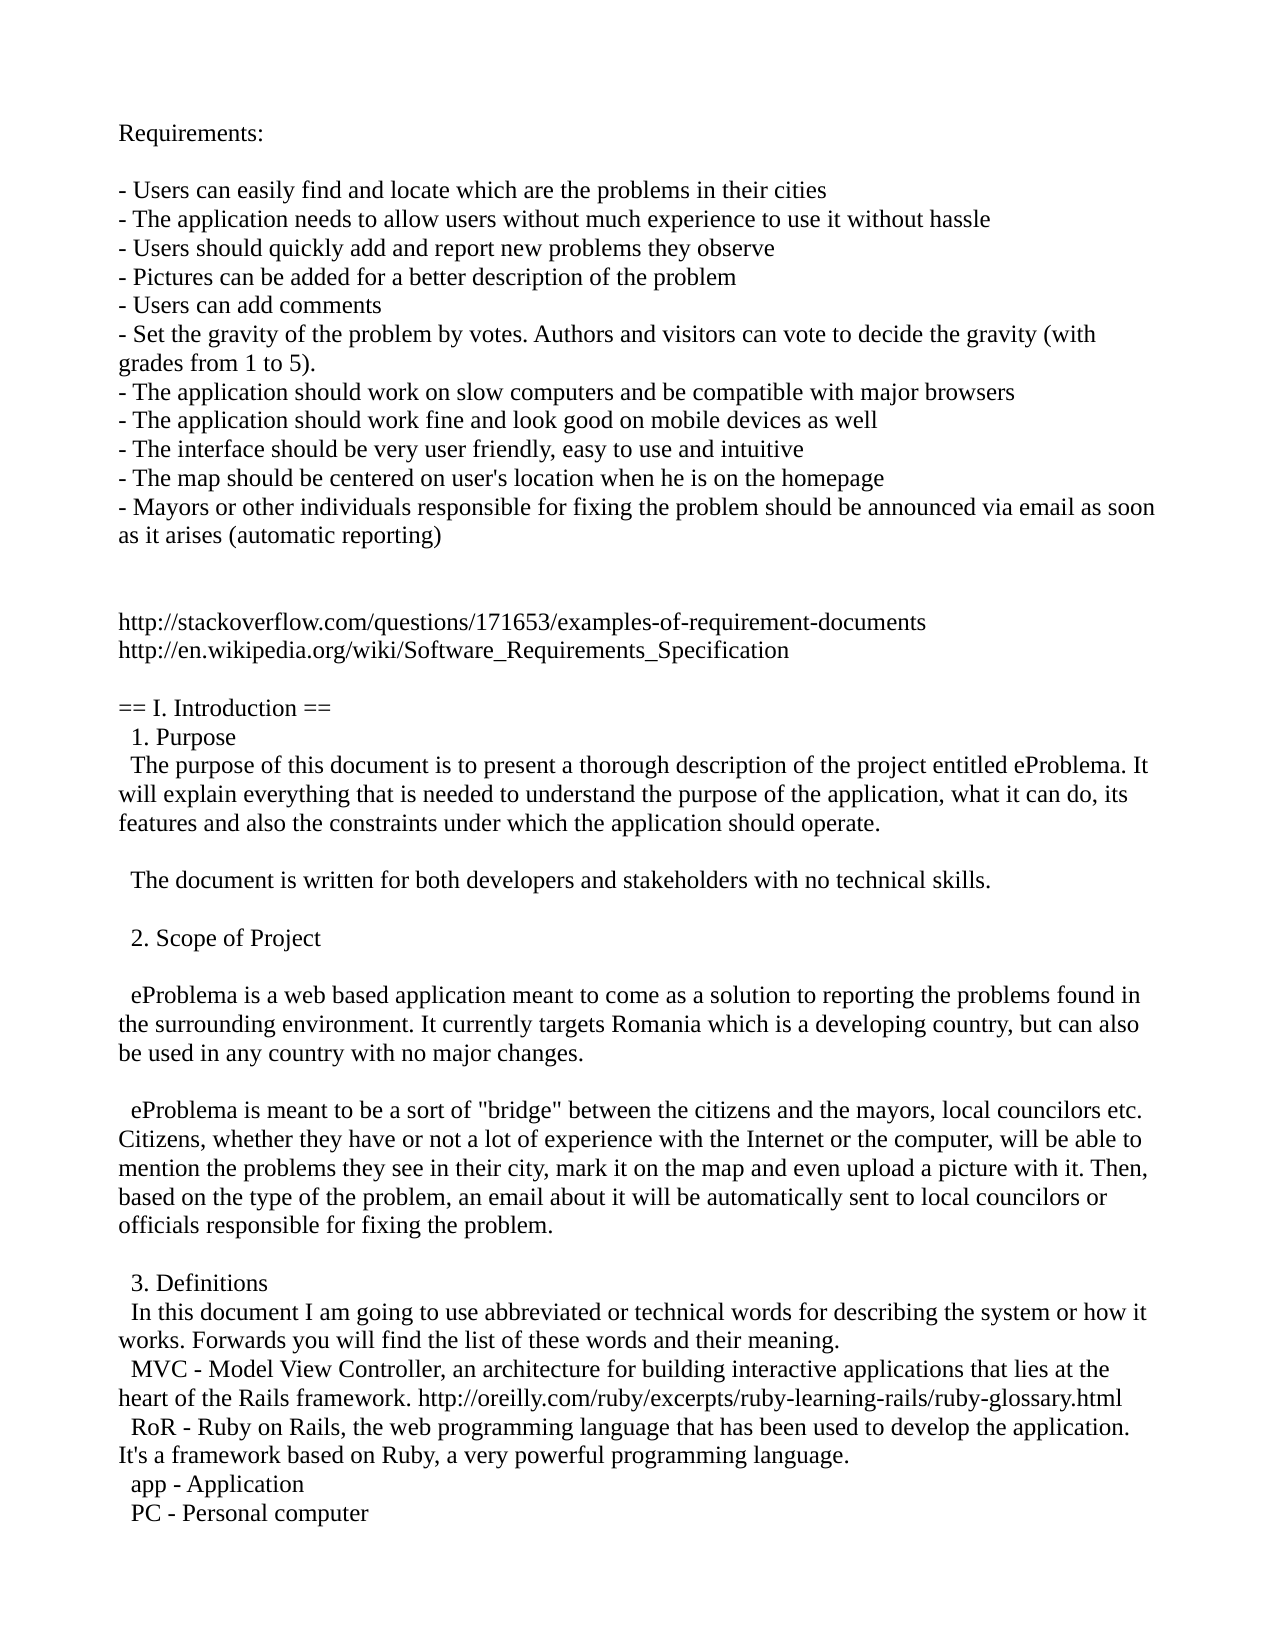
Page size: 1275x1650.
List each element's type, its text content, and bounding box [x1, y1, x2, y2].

text - Mayors or other individuals responsible for fixing the problem should be announced via email as soon as it arises (automatic reporting) [118, 492, 1157, 549]
text PC - Personal computer [118, 1498, 1157, 1527]
text - The application needs to allow users without much experience to use it without hassle [118, 204, 1157, 233]
text eProblema is meant to be a sort of "bridge" between the citizens and the mayors, local councilors etc. Citizens, whether they have or not a lot of experience with the Internet or the computer, will be able to mention the problems they see in their city, mark it on the map and even upload a picture with it. Then, based on the type of the problem, an email about it will be automatically sent to local councilors or officials responsible for fixing the problem. [118, 1096, 1157, 1239]
text - The application should work fine and look good on mobile devices as well [118, 406, 1157, 434]
text RoR - Ruby on Rails, the web programming language that has been used to develop the application. It's a framework based on Ruby, a very powerful programming language. [118, 1412, 1157, 1469]
text MVC - Model View Controller, an architecture for building interactive applications that lies at the heart of the Rails framework. http://oreilly.com/ruby/excerpts/ruby-learning-rails/ruby-glossary.html [118, 1354, 1157, 1412]
text - Users can easily find and locate which are the problems in their cities [118, 176, 1157, 204]
text The document is written for both developers and stakeholders with no technical skills. [118, 866, 1157, 894]
text In this document I am going to use abbreviated or technical words for describing the system or how it works. Forwards you will find the list of these words and their meaning. [118, 1297, 1157, 1354]
text app - Application [118, 1469, 1157, 1498]
text - Users can add comments [118, 291, 1157, 319]
text eProblema is a web based application meant to come as a solution to reporting the problems found in the surrounding environment. It currently targets Romania which is a developing country, but can also be used in any country with no major changes. [118, 981, 1157, 1067]
text The purpose of this document is to present a thorough description of the project entitled eProblema. It will explain everything that is needed to understand the purpose of the application, what it can do, its features and also the constraints under which the application should operate. [118, 751, 1157, 837]
text - The interface should be very user friendly, easy to use and intuitive [118, 434, 1157, 463]
text 1. Purpose [118, 722, 1157, 751]
text == I. Introduction == [118, 693, 1157, 722]
text - Users should quickly add and report new problems they observe [118, 233, 1157, 262]
text - The map should be centered on user's location when he is on the homepage [118, 463, 1157, 492]
text Requirements: [118, 118, 1157, 147]
text - The application should work on slow computers and be compatible with major browsers [118, 377, 1157, 406]
text - Pictures can be added for a better description of the problem [118, 262, 1157, 291]
text 2. Scope of Project [118, 923, 1157, 952]
text http://stackoverflow.com/questions/171653/examples-of-requirement-documents [118, 607, 1157, 636]
text - Set the gravity of the problem by votes. Authors and visitors can vote to decide the gravity (with grades from 1 to 5). [118, 319, 1157, 377]
text http://en.wikipedia.org/wiki/Software_Requirements_Specification [118, 636, 1157, 664]
text 3. Definitions [118, 1268, 1157, 1297]
